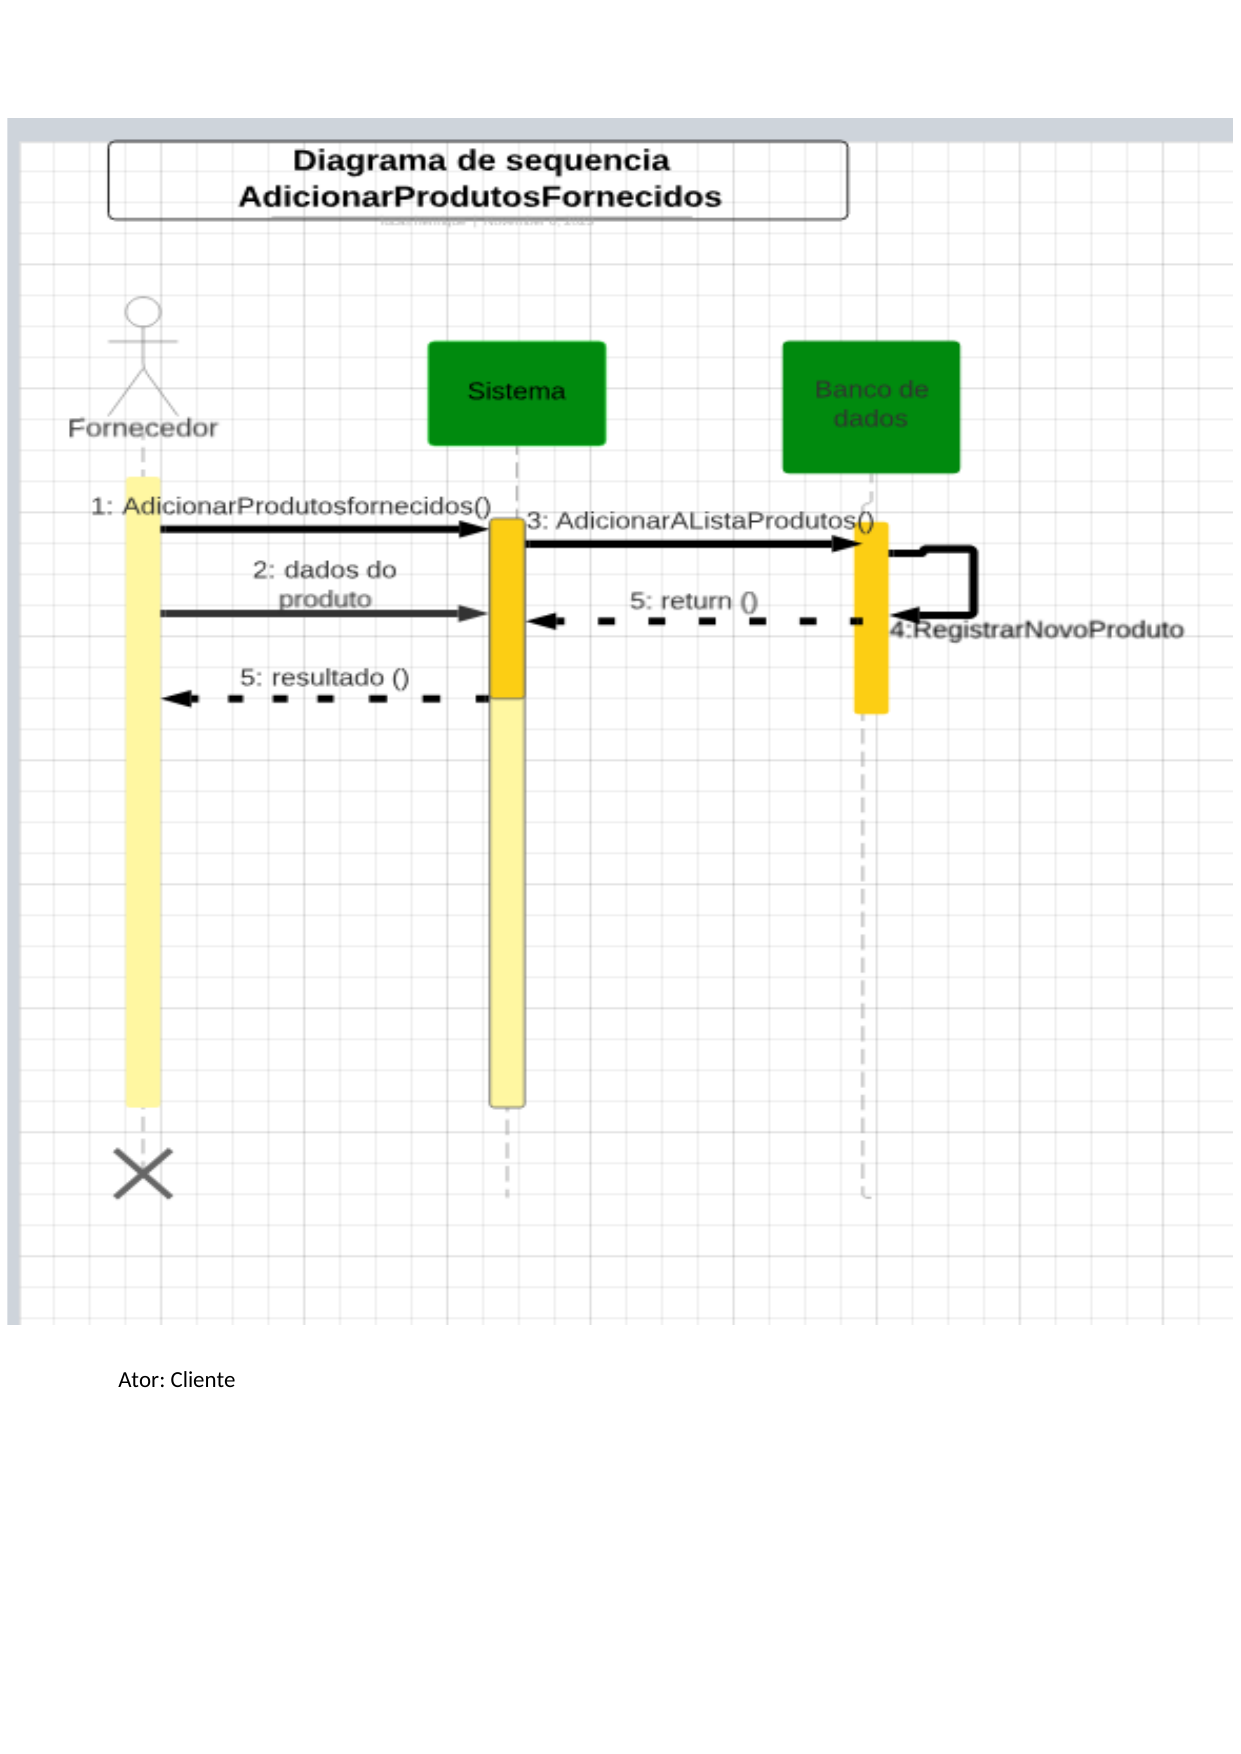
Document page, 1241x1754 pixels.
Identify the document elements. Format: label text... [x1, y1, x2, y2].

picture [7, 118, 1233, 1325]
text Ator: Cliente [118, 1365, 1122, 1393]
